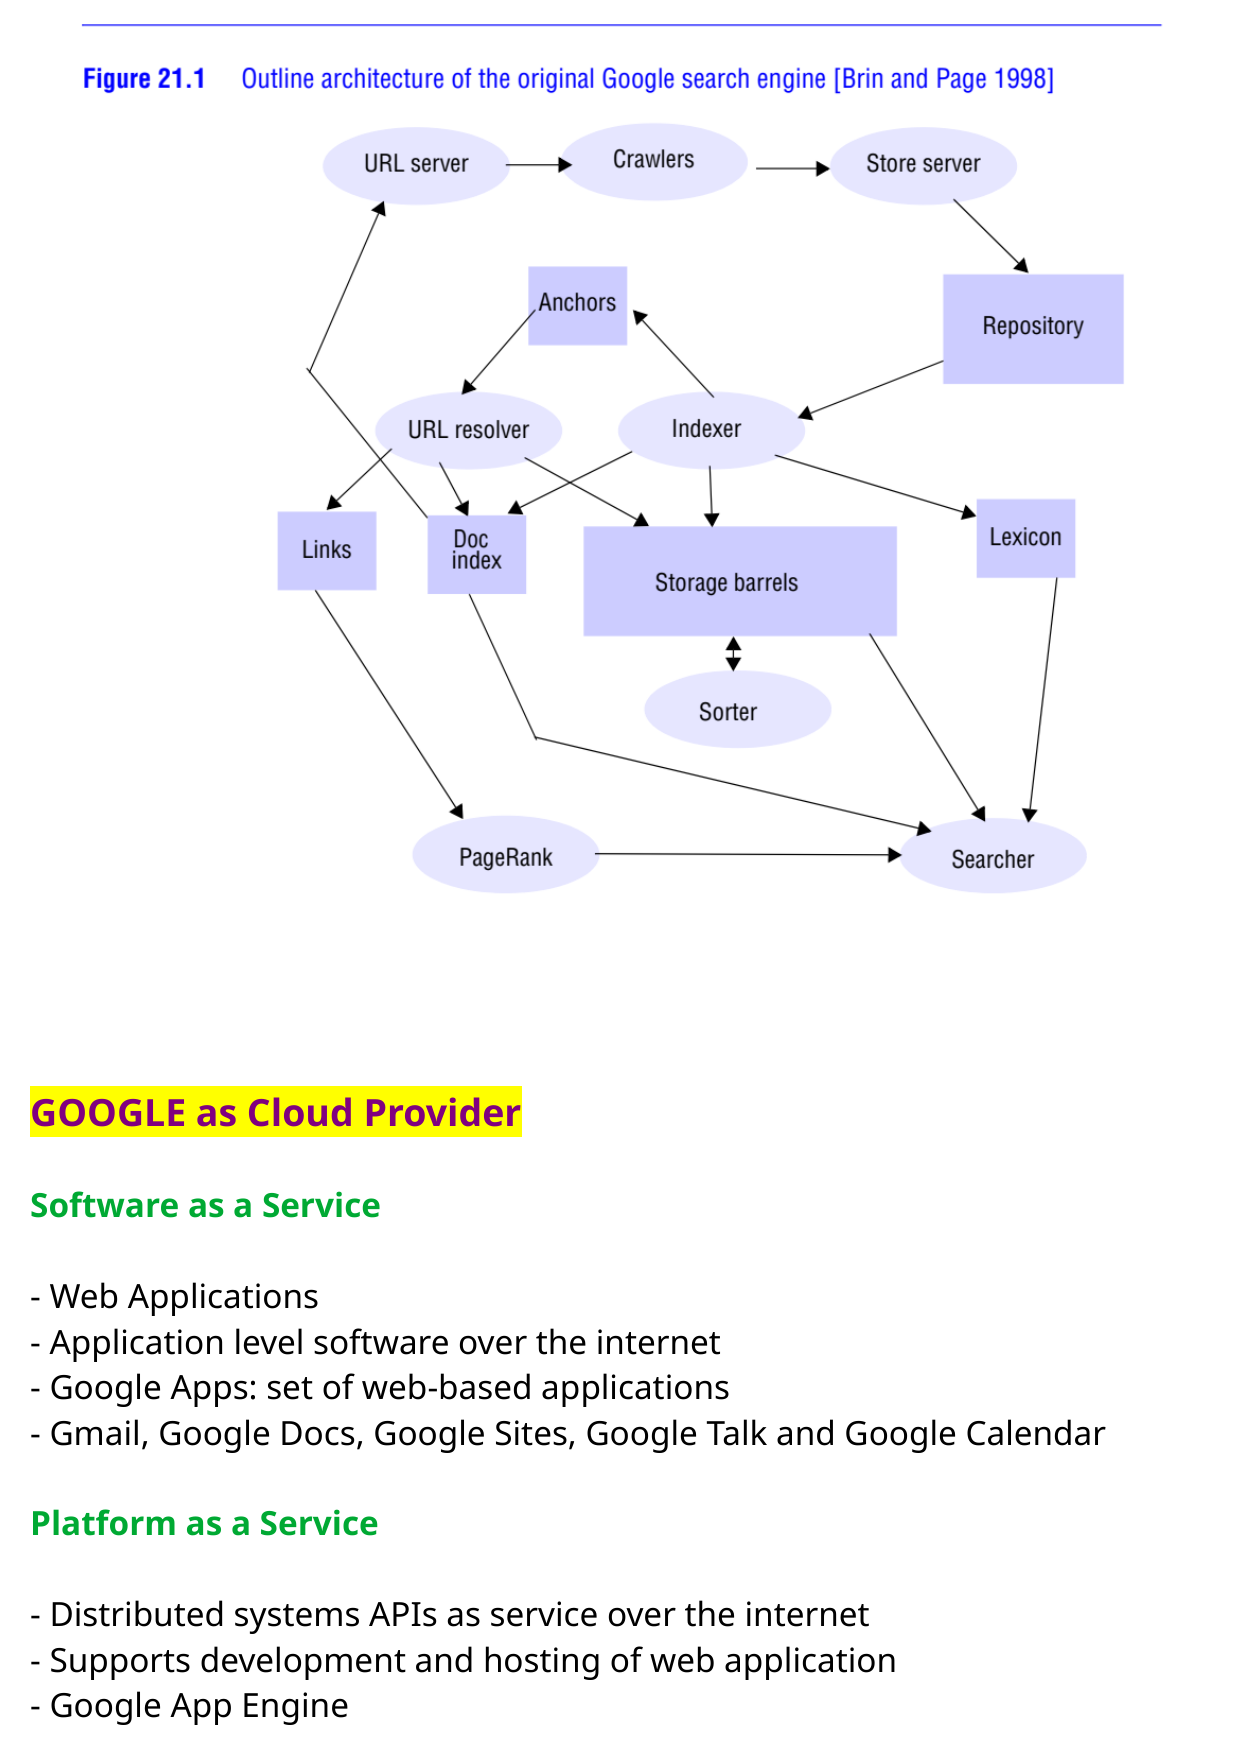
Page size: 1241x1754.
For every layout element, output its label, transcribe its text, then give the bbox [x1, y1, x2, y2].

subtitle - Google Apps: set of web-based applications [30, 1364, 1211, 1409]
subtitle Software as a Service [30, 1182, 1211, 1228]
subtitle - Gmail, Google Docs, Google Sites, Google Talk and Google Calendar [30, 1409, 1211, 1455]
subtitle - Google App Engine [30, 1682, 1211, 1727]
subtitle - Web Applications [30, 1273, 1211, 1318]
subtitle - Distributed systems APIs as service over the internet [30, 1591, 1211, 1636]
subtitle - Supports development and hosting of web application [30, 1636, 1211, 1682]
subtitle GOOGLE as Cloud Provider [30, 1086, 1211, 1137]
subtitle - Application level software over the internet [30, 1318, 1211, 1364]
subtitle Platform as a Service [30, 1500, 1211, 1546]
picture [30, 22, 1211, 905]
